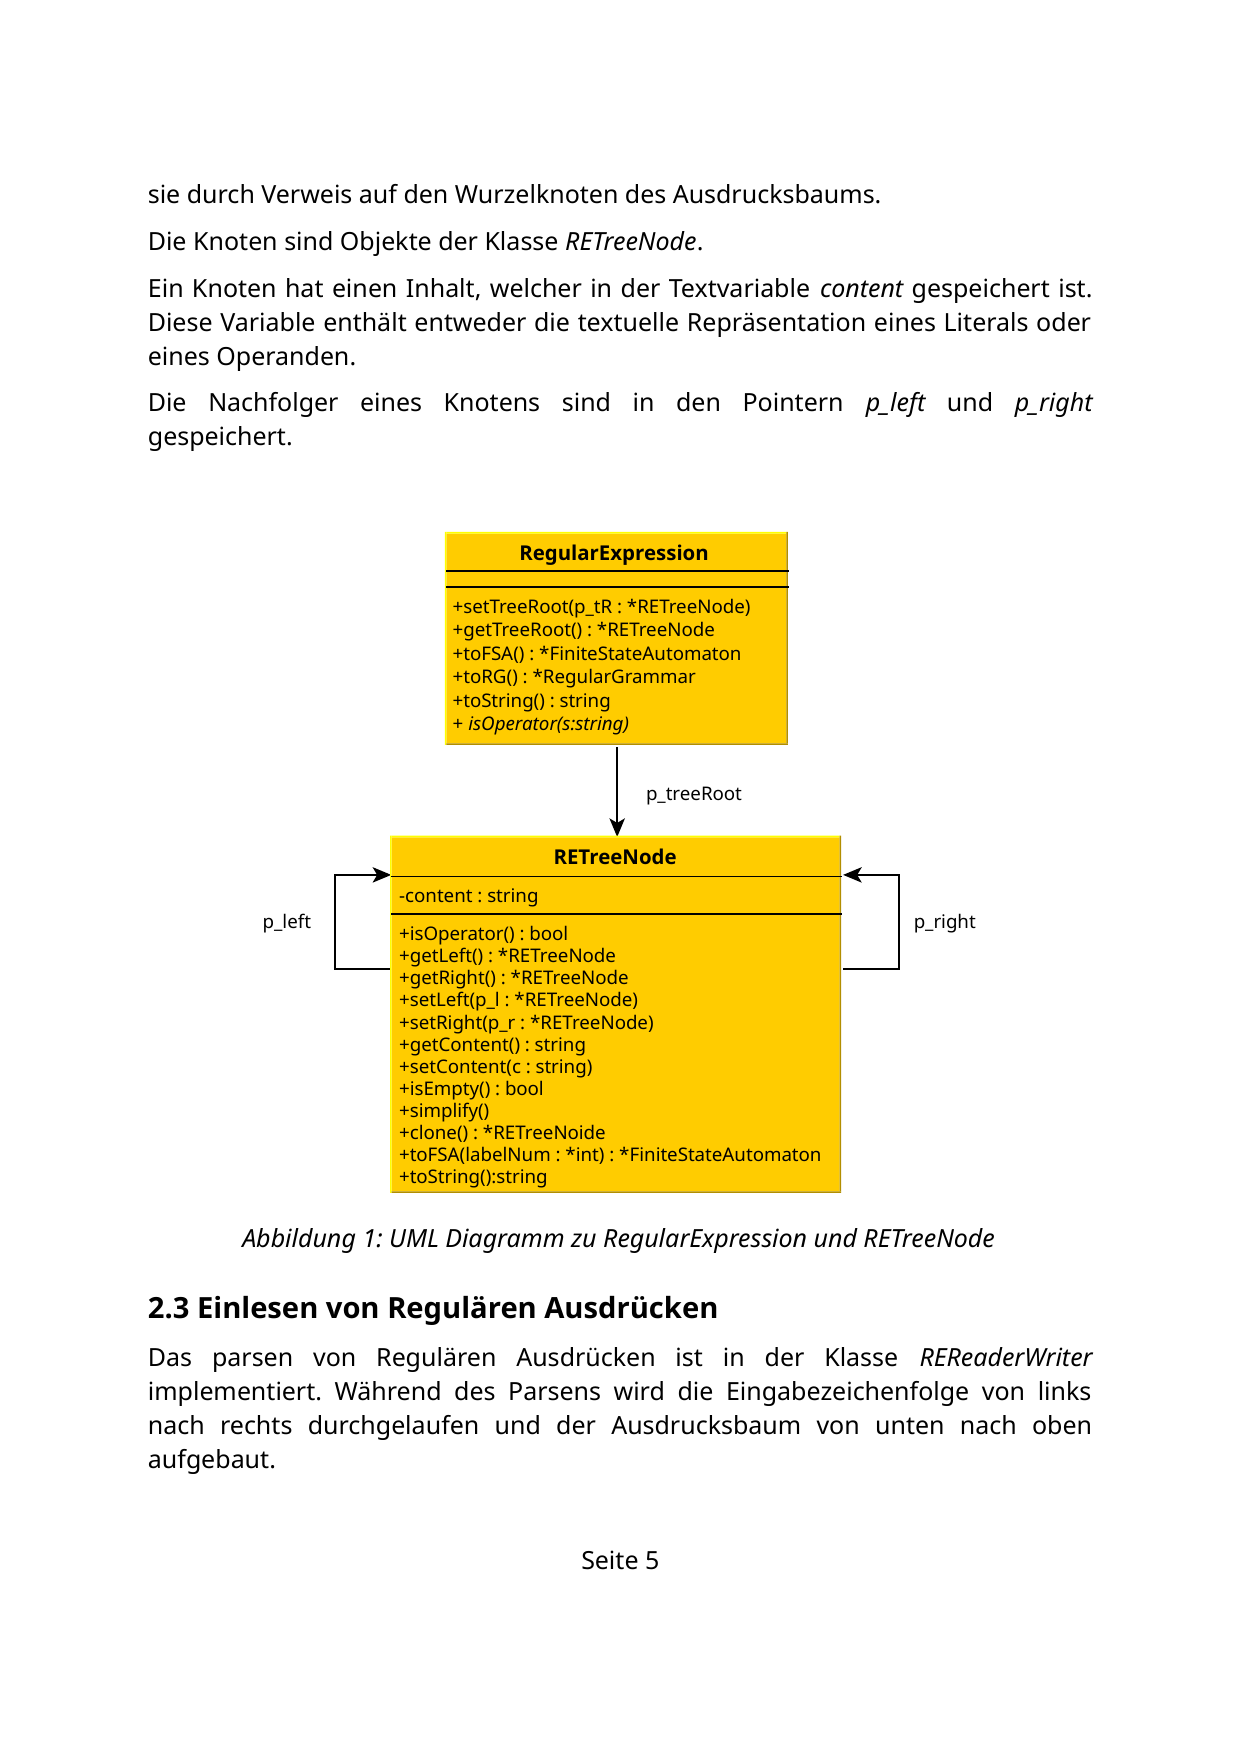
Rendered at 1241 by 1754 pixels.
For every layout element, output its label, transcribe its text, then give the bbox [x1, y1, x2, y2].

text Ein Knoten hat einen Inhalt, welcher in der Textvariable content gespeichert ist. Diese Variable enthält entweder die textuelle Repräsentation eines Literals oder eines Operanden. [148, 270, 1093, 372]
text sie durch Verweis auf den Wurzelknoten des Ausdrucksbaums. [148, 177, 1093, 211]
subtitle Einlesen von Regulären Ausdrücken [148, 491, 1093, 1327]
text Die Knoten sind Objekte der Klasse RETreeNode. [148, 224, 1093, 258]
text Abbildung 1: UML Diagramm zu RegularExpression und RETreeNode [234, 508, 1006, 1254]
text Die Nachfolger eines Knotens sind in den Pointern p_left und p_right gespeichert. [148, 385, 1093, 453]
text Das parsen von Regulären Ausdrücken ist in der Klasse REReaderWriter implementiert. Während des Parsens wird die Eingabezeichenfolge von links nach rechts durchgelaufen und der Ausdrucksbaum von unten nach oben aufgebaut. [148, 1339, 1093, 1475]
